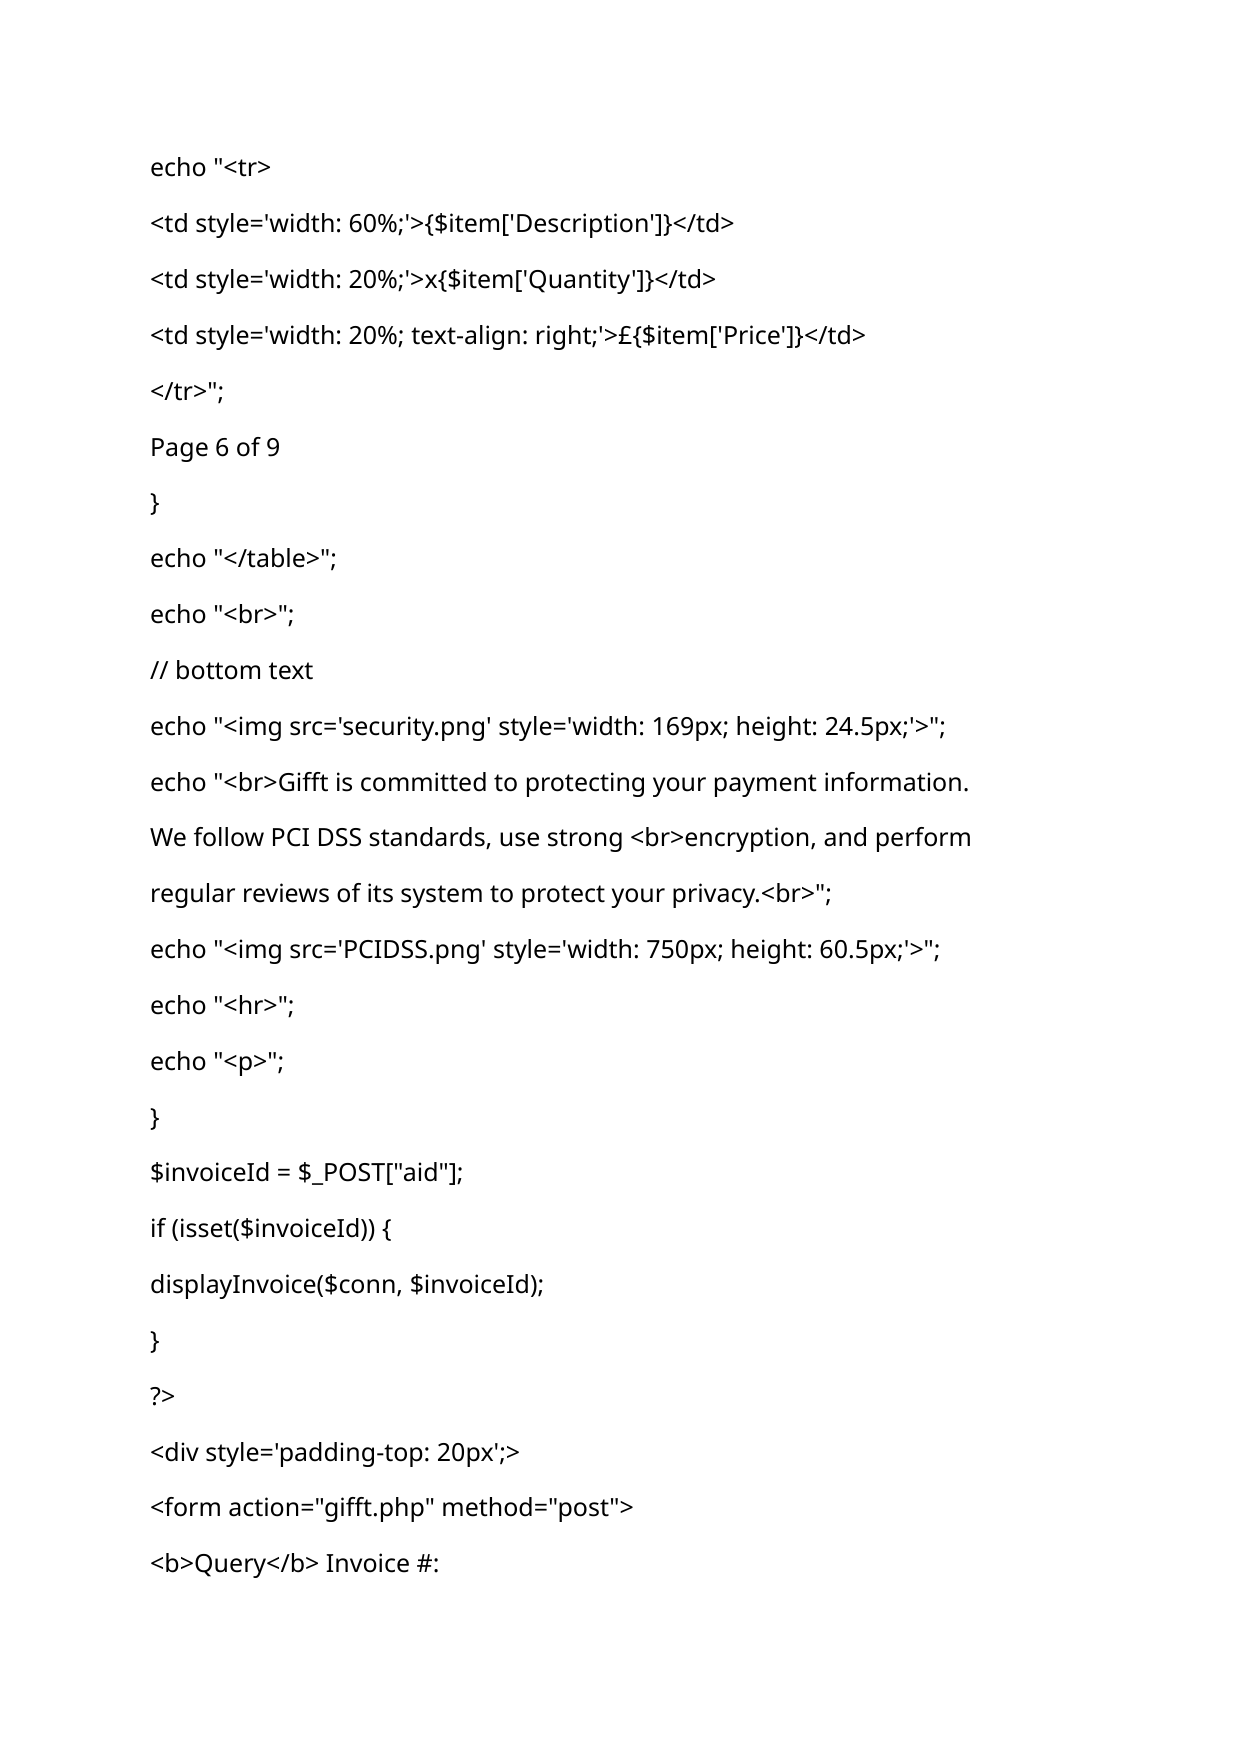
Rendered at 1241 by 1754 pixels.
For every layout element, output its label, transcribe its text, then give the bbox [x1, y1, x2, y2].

text echo "</table>"; [150, 541, 1090, 575]
text Page 6 of 9 [150, 429, 1090, 463]
text <b>Query</b> Invoice #: [150, 1546, 1090, 1580]
text echo "<br>"; [150, 597, 1090, 631]
text } [150, 1322, 1090, 1357]
text // bottom text [150, 652, 1090, 687]
text } [150, 1099, 1090, 1133]
text echo "<img src='security.png' style='width: 169px; height: 24.5px;'>"; [150, 708, 1090, 742]
text regular reviews of its system to protect your privacy.<br>"; [150, 876, 1090, 910]
text <td style='width: 20%;'>x{$item['Quantity']}</td> [150, 262, 1090, 296]
text if (isset($invoiceId)) { [150, 1211, 1090, 1245]
text } [150, 485, 1090, 519]
text <td style='width: 60%;'>{$item['Description']}</td> [150, 206, 1090, 240]
text echo "<hr>"; [150, 987, 1090, 1022]
text $invoiceId = $_POST["aid"]; [150, 1155, 1090, 1189]
text echo "<tr> [150, 150, 1090, 184]
text echo "<p>"; [150, 1043, 1090, 1077]
text We follow PCI DSS standards, use strong <br>encryption, and perform [150, 820, 1090, 854]
text </tr>"; [150, 373, 1090, 407]
text displayInvoice($conn, $invoiceId); [150, 1267, 1090, 1301]
text echo "<img src='PCIDSS.png' style='width: 750px; height: 60.5px;'>"; [150, 932, 1090, 966]
text echo "<br>Gifft is committed to protecting your payment information. [150, 764, 1090, 798]
text ?> [150, 1378, 1090, 1412]
text <td style='width: 20%; text-align: right;'>£{$item['Price']}</td> [150, 317, 1090, 352]
text <form action="gifft.php" method="post"> [150, 1490, 1090, 1524]
text <div style='padding-top: 20px';> [150, 1434, 1090, 1468]
